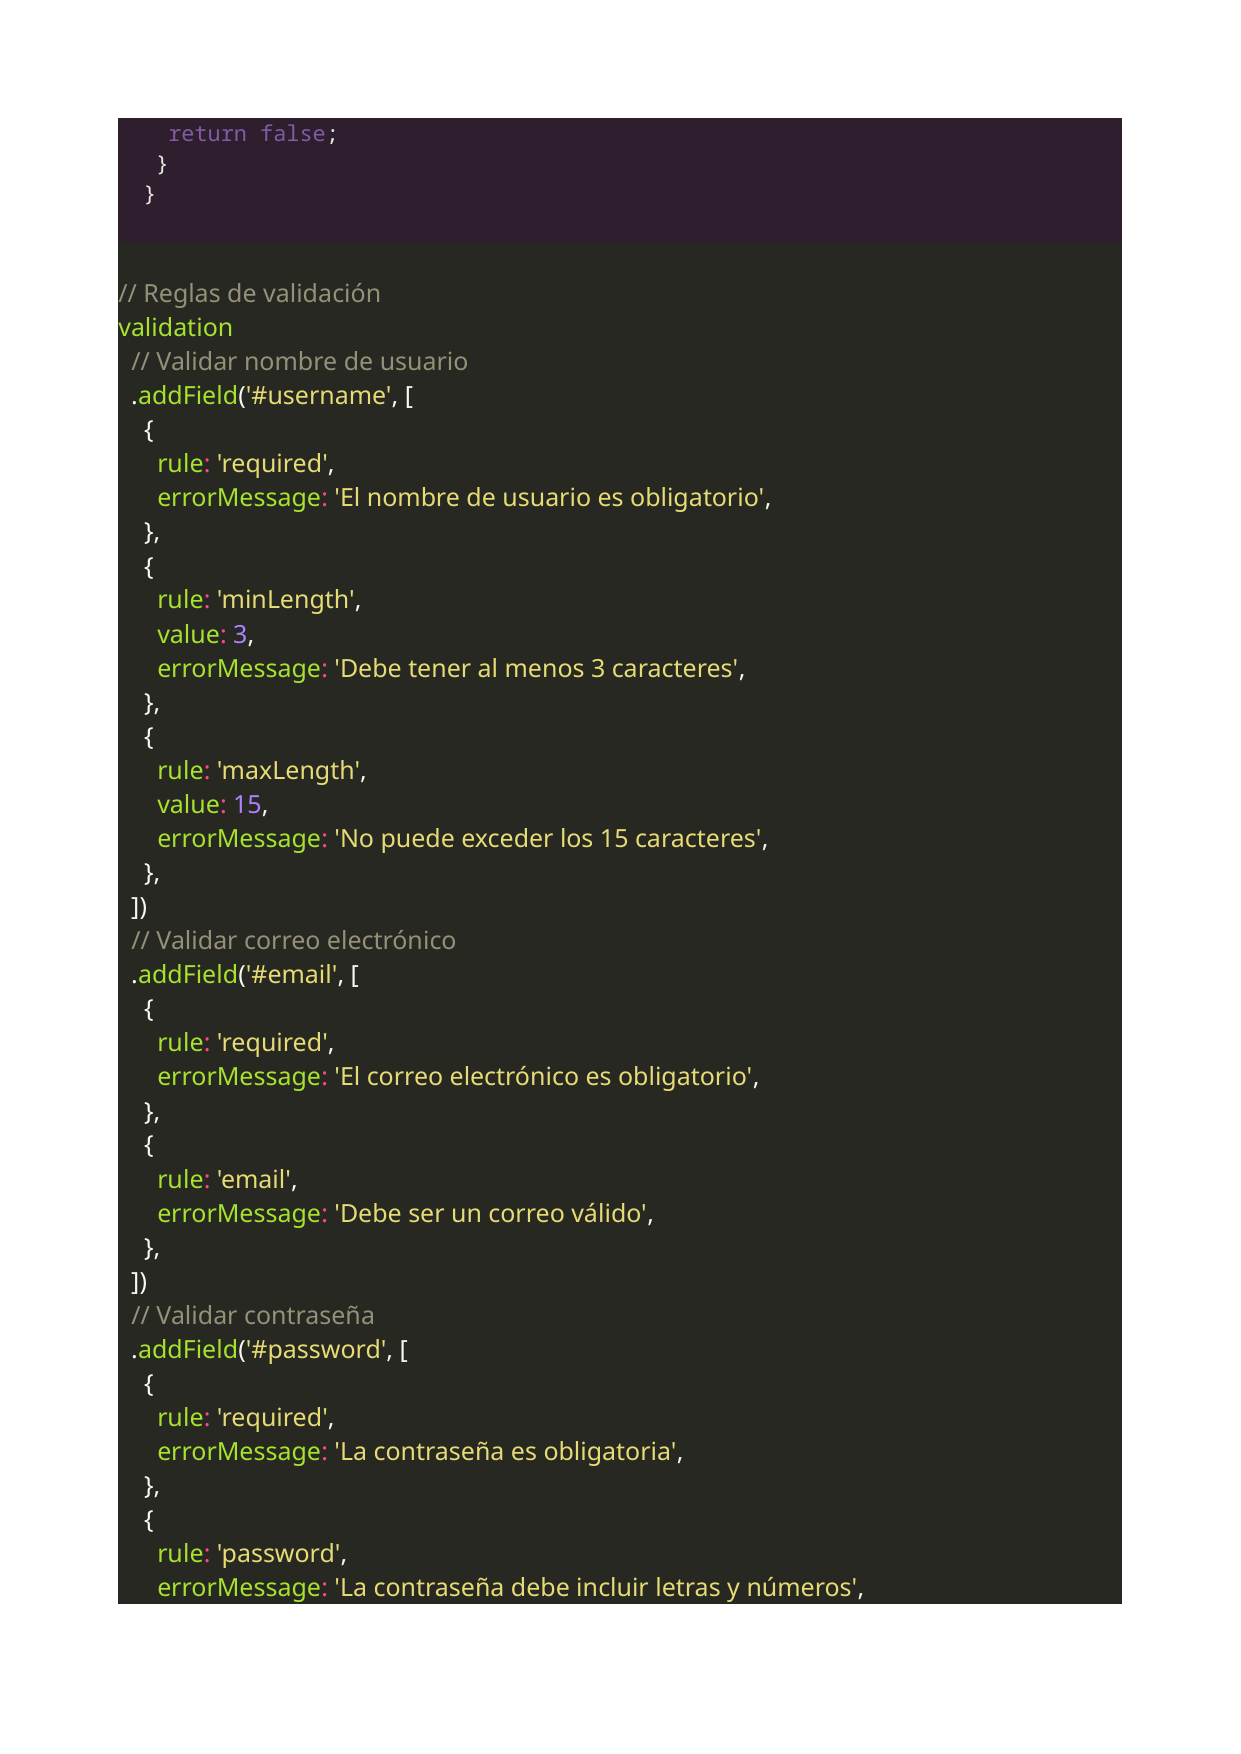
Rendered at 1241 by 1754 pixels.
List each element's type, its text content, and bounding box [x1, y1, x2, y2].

text { [118, 1366, 1122, 1400]
text errorMessage: 'Debe ser un correo válido', [118, 1195, 1122, 1229]
text } [118, 178, 1122, 207]
text .addField('#password', [ [118, 1332, 1122, 1366]
text validation [118, 310, 1122, 344]
text return false; [118, 118, 1122, 148]
text // Validar correo electrónico [118, 923, 1122, 957]
text { [118, 412, 1122, 446]
text { [118, 1502, 1122, 1536]
text rule: 'password', [118, 1536, 1122, 1570]
text { [118, 548, 1122, 582]
text rule: 'required', [118, 1025, 1122, 1059]
text .addField('#email', [ [118, 957, 1122, 991]
text { [118, 991, 1122, 1025]
text value: 3, [118, 616, 1122, 650]
text }, [118, 1229, 1122, 1263]
text value: 15, [118, 787, 1122, 821]
text // Validar contraseña [118, 1297, 1122, 1332]
text errorMessage: 'No puede exceder los 15 caracteres', [118, 821, 1122, 855]
text errorMessage: 'El correo electrónico es obligatorio', [118, 1059, 1122, 1093]
text .addField('#username', [ [118, 378, 1122, 412]
text }, [118, 514, 1122, 548]
text ]) [118, 1263, 1122, 1297]
text errorMessage: 'Debe tener al menos 3 caracteres', [118, 650, 1122, 684]
text errorMessage: 'La contraseña es obligatoria', [118, 1434, 1122, 1468]
text ]) [118, 889, 1122, 923]
text } [118, 148, 1122, 178]
text rule: 'required', [118, 1400, 1122, 1434]
text { [118, 1127, 1122, 1161]
text }, [118, 855, 1122, 889]
text }, [118, 684, 1122, 718]
text rule: 'email', [118, 1161, 1122, 1195]
text errorMessage: 'La contraseña debe incluir letras y números', [118, 1570, 1122, 1604]
text rule: 'maxLength', [118, 752, 1122, 787]
text }, [118, 1093, 1122, 1127]
text { [118, 718, 1122, 752]
text rule: 'required', [118, 446, 1122, 480]
text rule: 'minLength', [118, 582, 1122, 616]
text // Reglas de validación [118, 276, 1122, 310]
text }, [118, 1468, 1122, 1502]
text errorMessage: 'El nombre de usuario es obligatorio', [118, 480, 1122, 514]
text // Validar nombre de usuario [118, 344, 1122, 378]
